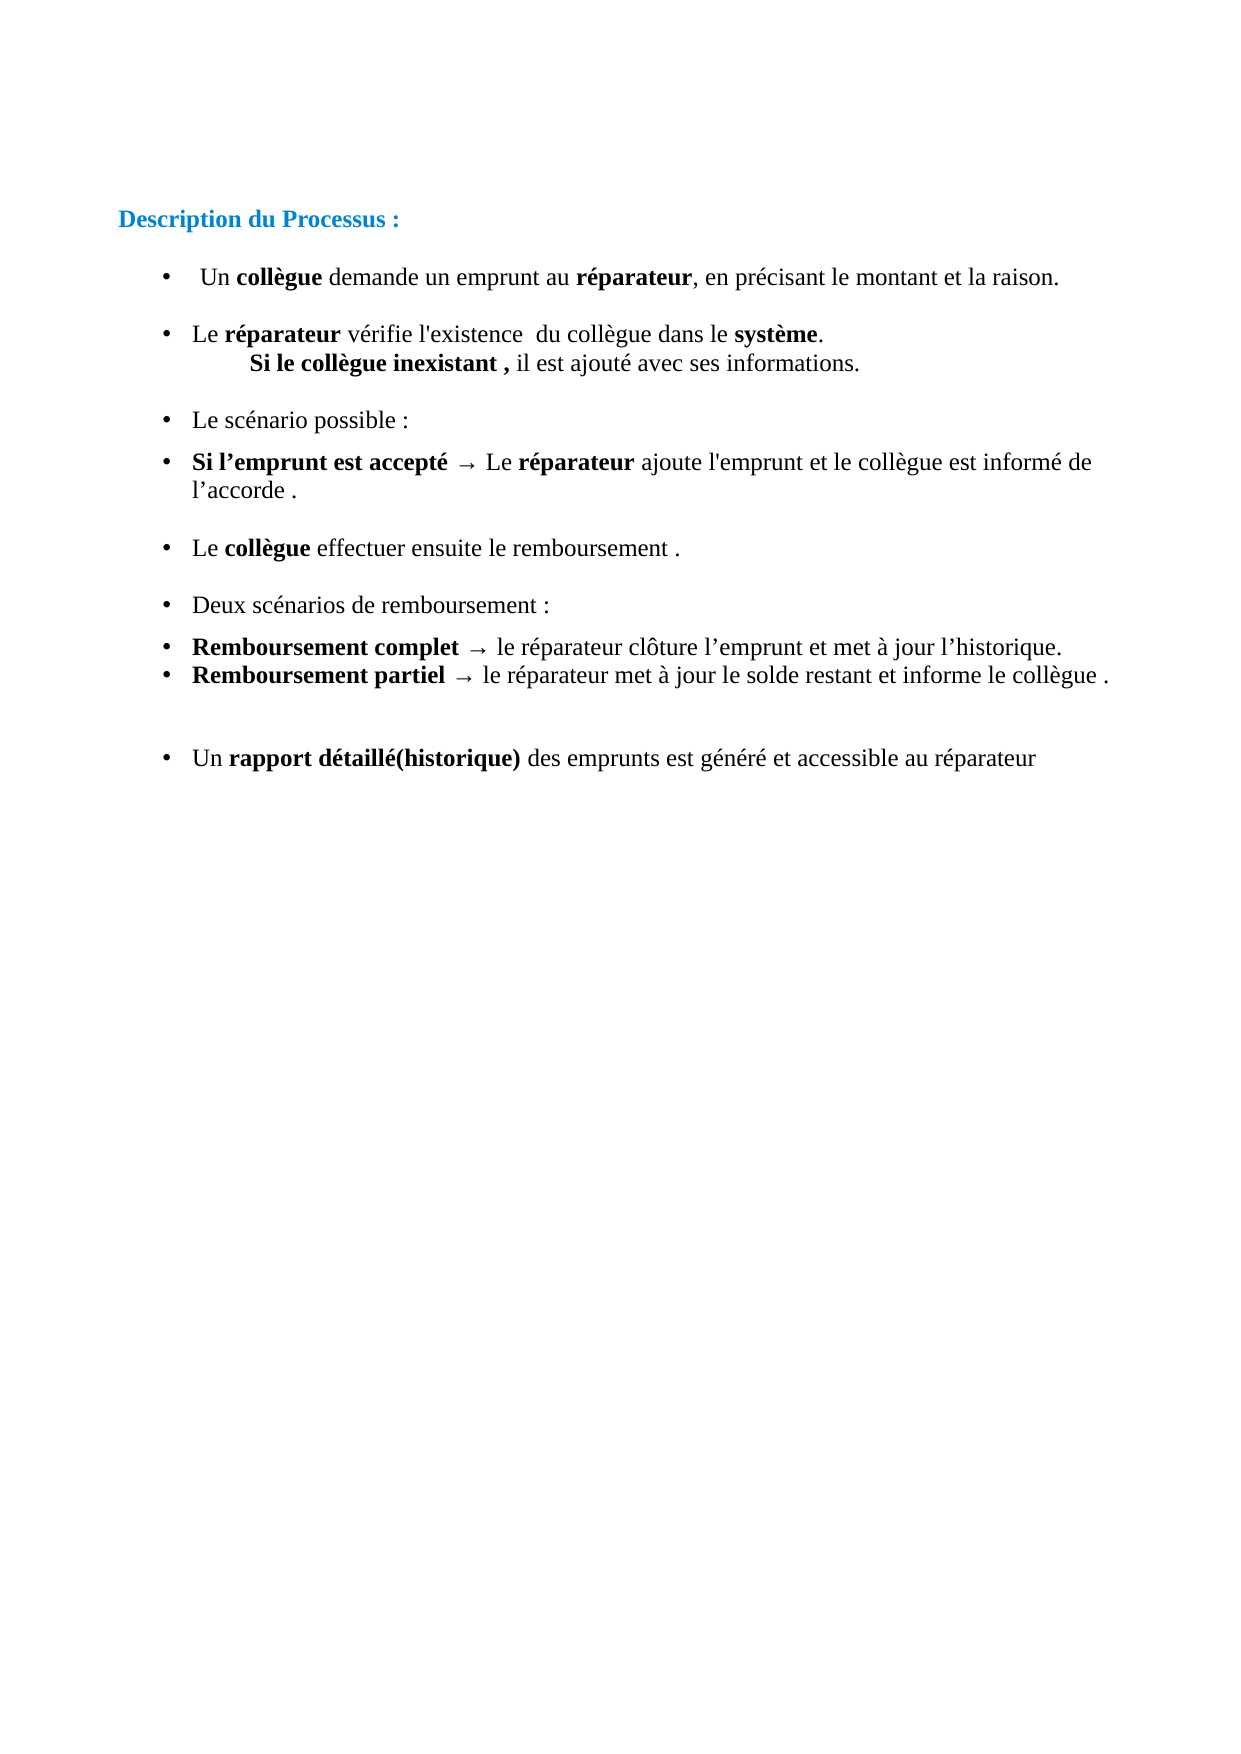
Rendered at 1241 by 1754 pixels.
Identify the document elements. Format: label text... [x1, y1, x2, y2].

list Le collègue effectuer ensuite le remboursement . [162, 533, 1122, 562]
list Un rapport détaillé(historique) des emprunts est généré et accessible au réparateur [162, 743, 1122, 772]
list Un collègue demande un emprunt au réparateur, en précisant le montant et la raison. [162, 262, 1122, 291]
list Si l’emprunt est accepté → Le réparateur ajoute l'emprunt et le collègue est informé de l’accorde . [162, 447, 1122, 504]
list Le scénario possible : [162, 406, 1122, 434]
list Remboursement complet → le réparateur clôture l’emprunt et met à jour l’historique. [162, 632, 1122, 661]
list Le réparateur vérifie l'existence du collègue dans le système. [162, 319, 1122, 348]
list Remboursement partiel → le réparateur met à jour le solde restant et informe le collègue . [162, 661, 1122, 689]
text Si le collègue inexistant , il est ajouté avec ses informations. [118, 348, 1122, 377]
list Deux scénarios de remboursement : [162, 591, 1122, 619]
text Description du Processus : [118, 204, 1122, 233]
